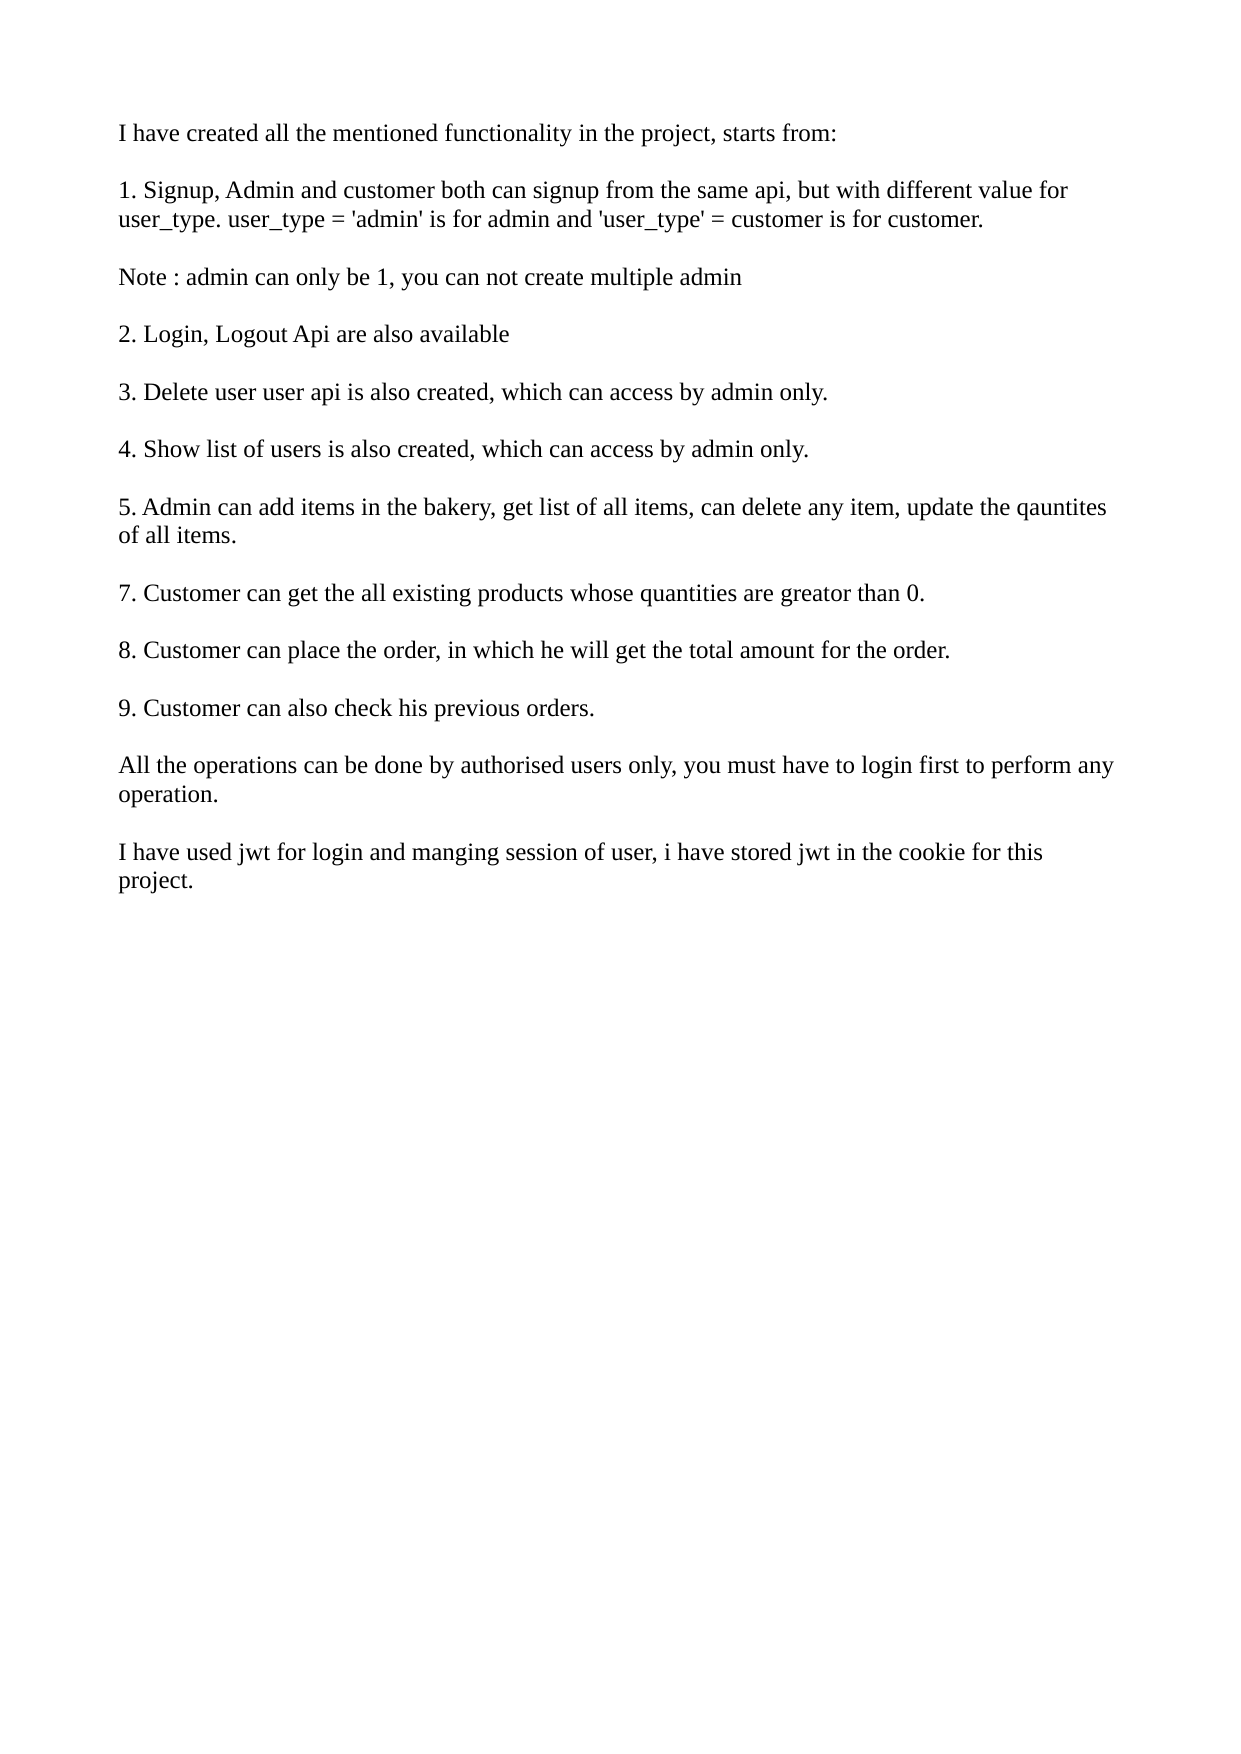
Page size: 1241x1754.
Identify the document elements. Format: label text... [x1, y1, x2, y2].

text All the operations can be done by authorised users only, you must have to login first to perform any operation. [118, 751, 1122, 808]
text I have created all the mentioned functionality in the project, starts from: [118, 118, 1122, 147]
text 4. Show list of users is also created, which can access by admin only. [118, 434, 1122, 463]
text 1. Signup, Admin and customer both can signup from the same api, but with different value for user_type. user_type = 'admin' is for admin and 'user_type' = customer is for customer. [118, 176, 1122, 233]
text Note : admin can only be 1, you can not create multiple admin [118, 262, 1122, 291]
text 9. Customer can also check his previous orders. [118, 693, 1122, 722]
text I have used jwt for login and manging session of user, i have stored jwt in the cookie for this project. [118, 837, 1122, 894]
text 5. Admin can add items in the bakery, get list of all items, can delete any item, update the qauntites of all items. [118, 492, 1122, 549]
text 2. Login, Logout Api are also available [118, 319, 1122, 348]
text 8. Customer can place the order, in which he will get the total amount for the order. [118, 636, 1122, 664]
text 3. Delete user user api is also created, which can access by admin only. [118, 377, 1122, 406]
text 7. Customer can get the all existing products whose quantities are greator than 0. [118, 578, 1122, 607]
